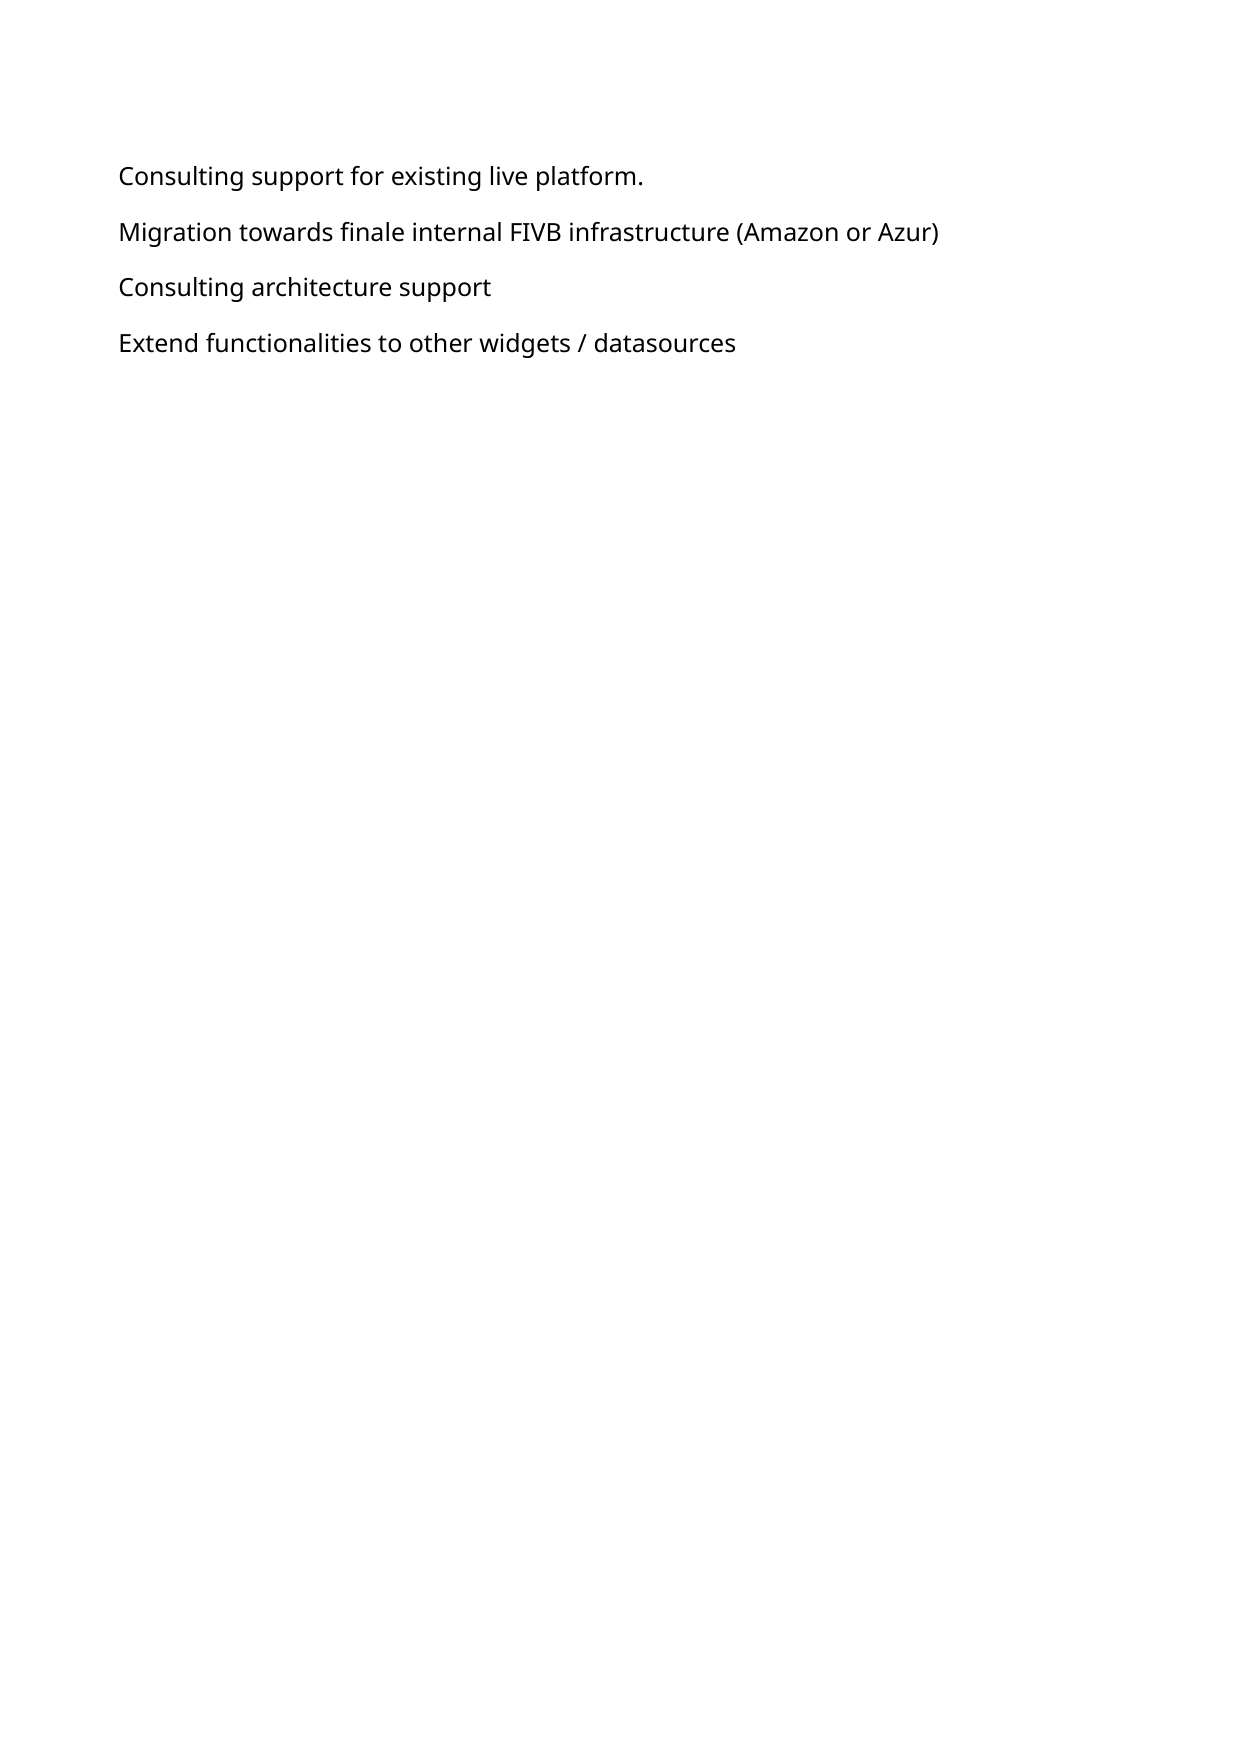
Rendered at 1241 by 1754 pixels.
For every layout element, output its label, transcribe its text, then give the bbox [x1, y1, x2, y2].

text Consulting support for existing live platform. [118, 118, 1122, 193]
text Consulting architecture support [118, 270, 1122, 304]
text Extend functionalities to other widgets / datasources [118, 325, 1122, 359]
text Migration towards finale internal FIVB infrastructure (Amazon or Azur) [118, 214, 1122, 248]
